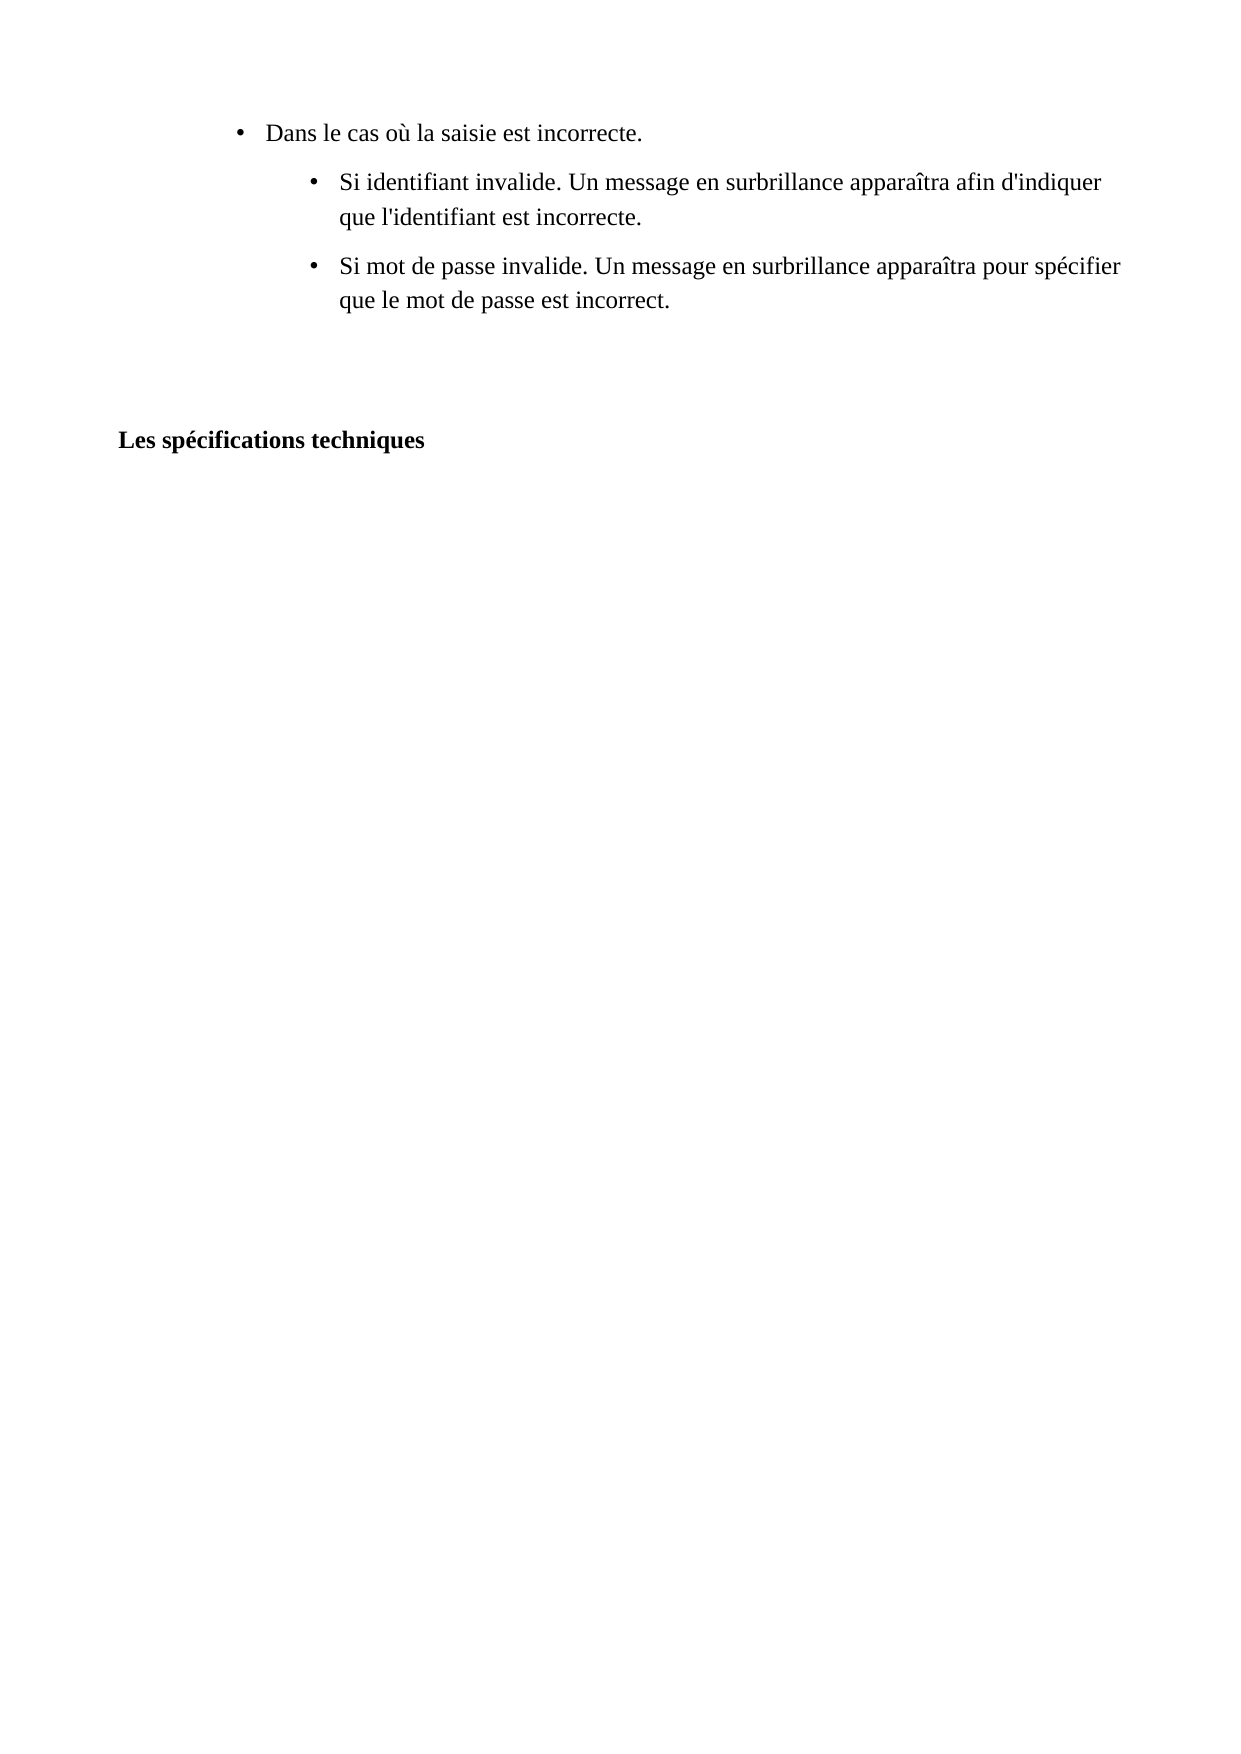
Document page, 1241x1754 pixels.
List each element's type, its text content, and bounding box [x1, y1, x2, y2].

list Si identifiant invalide. Un message en surbrillance apparaîtra afin d'indiquer que l'identifiant est incorrecte. [309, 167, 1122, 230]
list Dans le cas où la saisie est incorrecte. [236, 118, 1122, 147]
subtitle Les spécifications techniques [118, 426, 1122, 454]
list Si mot de passe invalide. Un message en surbrillance apparaîtra pour spécifier que le mot de passe est incorrect. [309, 251, 1122, 314]
